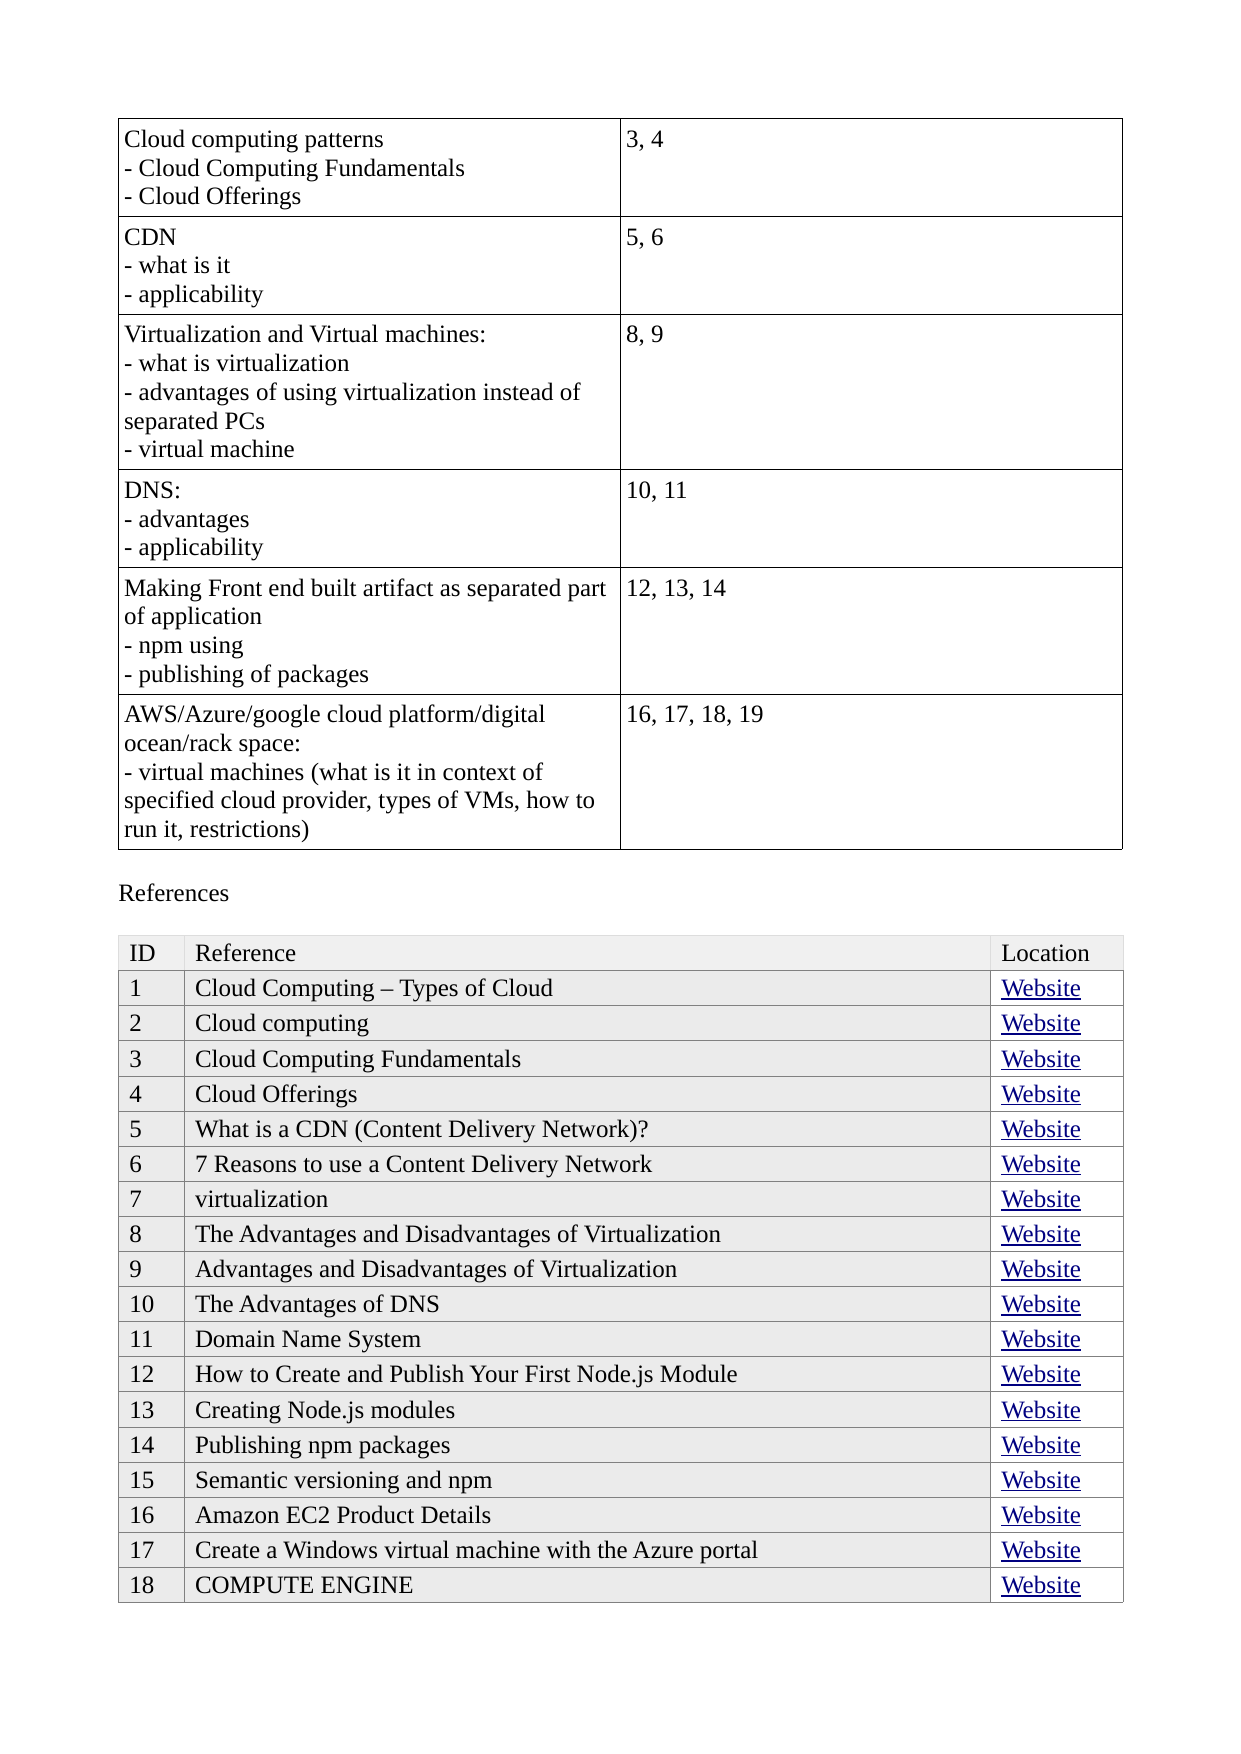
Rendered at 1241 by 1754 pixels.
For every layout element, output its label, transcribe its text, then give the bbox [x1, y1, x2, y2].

table_cell 18 [119, 1568, 184, 1602]
table_header Location [991, 936, 1123, 970]
table_cell CDN - what is it - applicability [119, 217, 620, 314]
table_cell 13 [119, 1392, 184, 1427]
table_cell 3, 4 [621, 119, 1122, 216]
table_cell COMPUTE ENGINE [185, 1568, 990, 1602]
table_cell Creating Node.js modules [185, 1392, 990, 1427]
table_cell Amazon EC2 Product Details [185, 1498, 990, 1532]
table_cell Website [991, 1287, 1123, 1321]
table_cell Publishing npm packages [185, 1428, 990, 1462]
table_cell What is a CDN (Content Delivery Network)? [185, 1112, 990, 1146]
table_cell 1 [119, 971, 184, 1005]
table_cell Website [991, 1041, 1123, 1076]
table_cell Virtualization and Virtual machines: - what is virtualization - advantages of using virtualization instead of separated PCs - virtual machine [119, 315, 620, 469]
table_cell 8, 9 [621, 315, 1122, 469]
table_cell Website [991, 1322, 1123, 1356]
table_cell 10 [119, 1287, 184, 1321]
table_cell 14 [119, 1428, 184, 1462]
table_cell 16, 17, 18, 19 [621, 695, 1122, 849]
table_cell Cloud Computing Fundamentals [185, 1041, 990, 1076]
table_cell Domain Name System [185, 1322, 990, 1356]
table_cell 7 [119, 1182, 184, 1216]
table_cell Semantic versioning and npm [185, 1463, 990, 1497]
table_cell Website [991, 1182, 1123, 1216]
table_cell Website [991, 1077, 1123, 1111]
table_header ID [119, 936, 184, 970]
table_cell 11 [119, 1322, 184, 1356]
table_cell DNS: - advantages - applicability [119, 470, 620, 567]
table_cell Website [991, 1006, 1123, 1040]
table_header Reference [185, 936, 990, 970]
table_cell Cloud computing [185, 1006, 990, 1040]
table_cell Website [991, 1252, 1123, 1286]
table_cell Website [991, 1147, 1123, 1181]
table_cell 12 [119, 1357, 184, 1391]
table_cell 16 [119, 1498, 184, 1532]
table_cell 5 [119, 1112, 184, 1146]
table_cell Website [991, 1428, 1123, 1462]
table_cell Making Front end built artifact as separated part of application - npm using - publishing of packages [119, 568, 620, 693]
table_cell AWS/Azure/google cloud platform/digital ocean/rack space: - virtual machines (what is it in context of specified cloud provider, types of VMs, how to run it, restrictions) [119, 695, 620, 849]
table_cell 7 Reasons to use a Content Delivery Network [185, 1147, 990, 1181]
table_cell Website [991, 1217, 1123, 1251]
table_cell 2 [119, 1006, 184, 1040]
table_cell Website [991, 1392, 1123, 1427]
table_cell Website [991, 971, 1123, 1005]
table_cell 15 [119, 1463, 184, 1497]
table_cell 3 [119, 1041, 184, 1076]
table_cell 12, 13, 14 [621, 568, 1122, 693]
table_cell The Advantages of DNS [185, 1287, 990, 1321]
table_cell How to Create and Publish Your First Node.js Module [185, 1357, 990, 1391]
table_cell Website [991, 1463, 1123, 1497]
table_cell Website [991, 1112, 1123, 1146]
table_cell 4 [119, 1077, 184, 1111]
table_cell virtualization [185, 1182, 990, 1216]
table_cell 10, 11 [621, 470, 1122, 567]
table_cell Advantages and Disadvantages of Virtualization [185, 1252, 990, 1286]
table_cell Website [991, 1533, 1123, 1567]
table_cell 6 [119, 1147, 184, 1181]
table_cell The Advantages and Disadvantages of Virtualization [185, 1217, 990, 1251]
table_cell Website [991, 1498, 1123, 1532]
text References [118, 878, 1122, 906]
table_cell Website [991, 1357, 1123, 1391]
table_cell 8 [119, 1217, 184, 1251]
table_cell Cloud computing patterns - Cloud Computing Fundamentals - Cloud Offerings [119, 119, 620, 216]
table_cell 5, 6 [621, 217, 1122, 314]
table_cell Cloud Computing – Types of Cloud [185, 971, 990, 1005]
table_cell 17 [119, 1533, 184, 1567]
table_cell 9 [119, 1252, 184, 1286]
table_cell Website [991, 1568, 1123, 1602]
table_cell Cloud Offerings [185, 1077, 990, 1111]
table_cell Create a Windows virtual machine with the Azure portal [185, 1533, 990, 1567]
